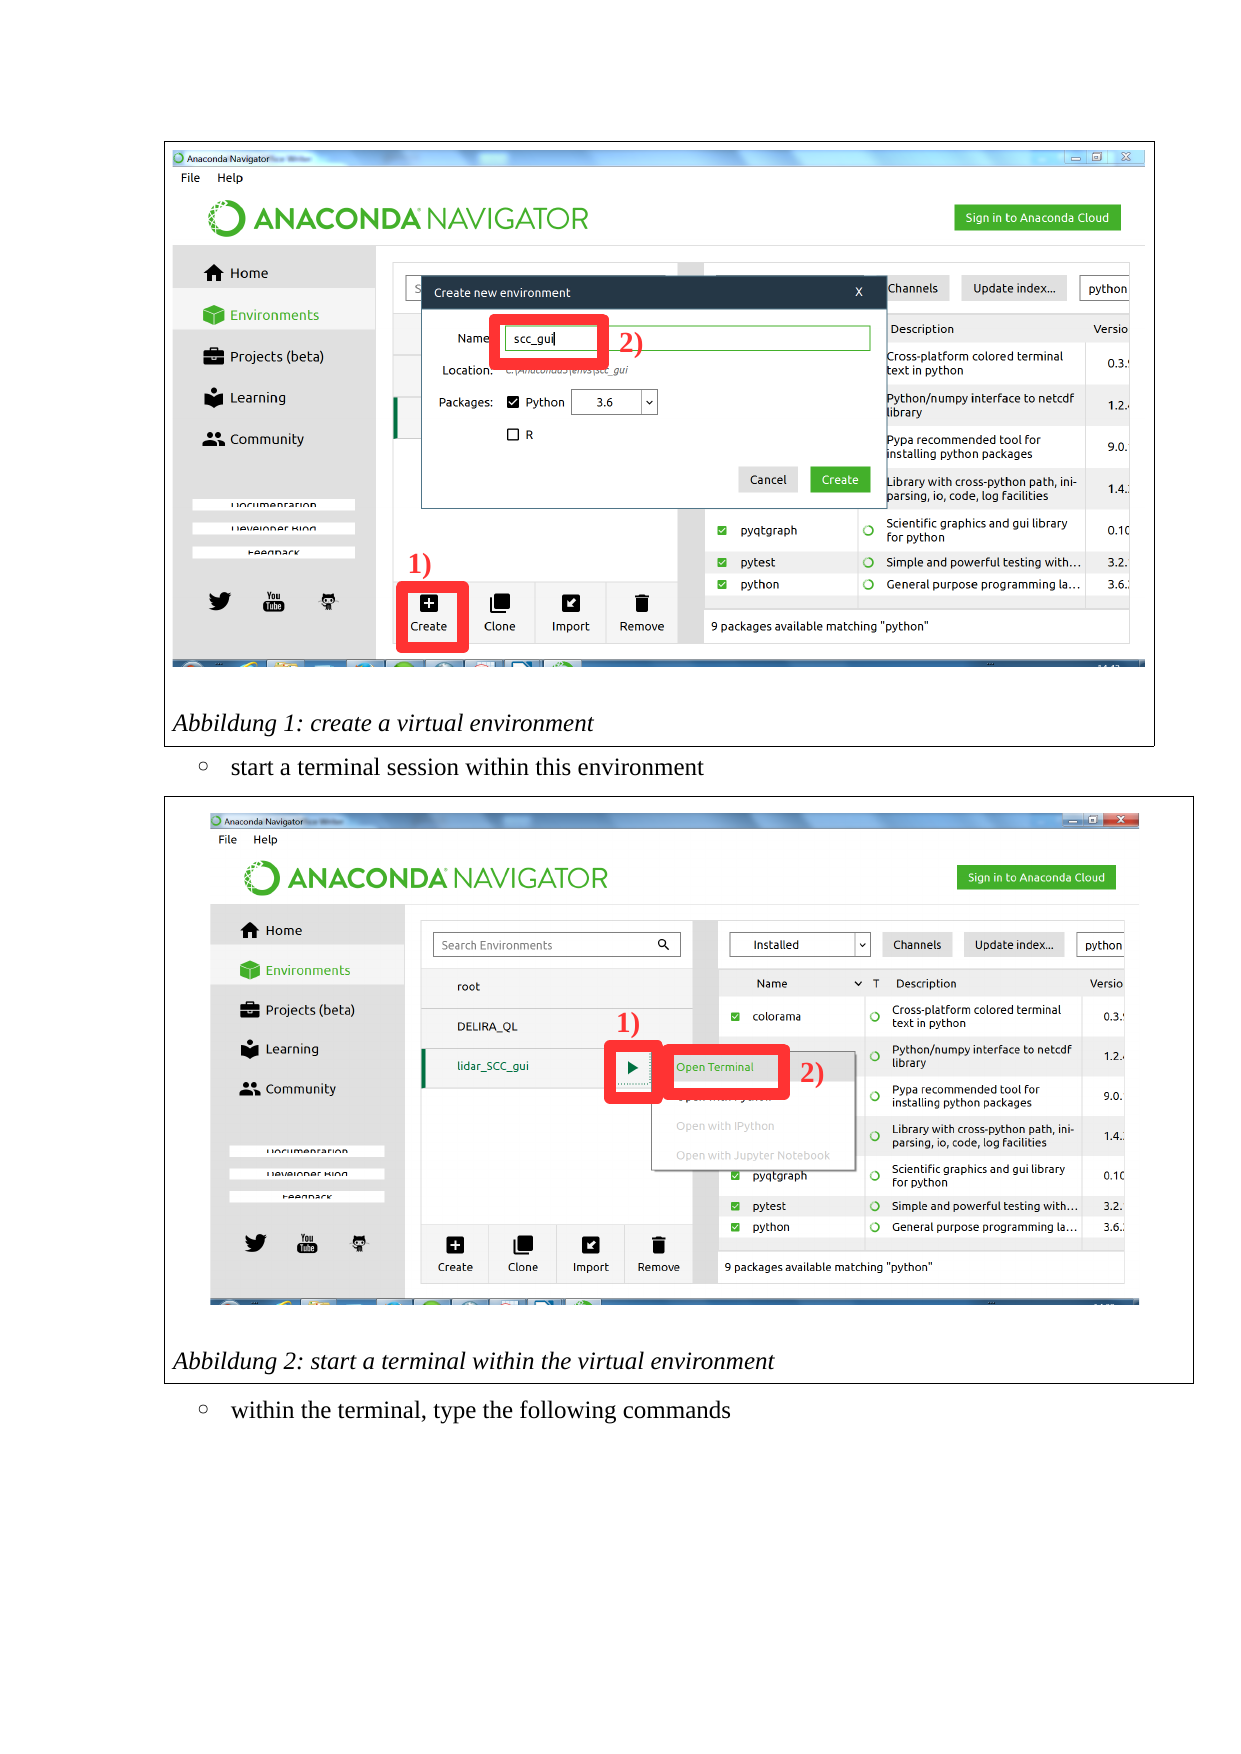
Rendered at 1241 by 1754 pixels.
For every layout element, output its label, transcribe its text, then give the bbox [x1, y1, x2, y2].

list Abbildung 2: start a terminal within the virtual environment [173, 1346, 1184, 1374]
list within the terminal, type the following commands [193, 780, 1122, 796]
list within the terminal, type the following commands [193, 1384, 1122, 1424]
list within the terminal, type the following commands [165, 797, 1193, 1383]
picture [172, 150, 1145, 667]
list Abbildung 1: create a virtual environment [173, 708, 1145, 737]
list start a terminal session within this environment [165, 142, 1154, 746]
list start a terminal session within this environment [193, 747, 1122, 780]
list start a terminal session within this environment [193, 118, 1122, 141]
picture [210, 813, 1140, 1305]
